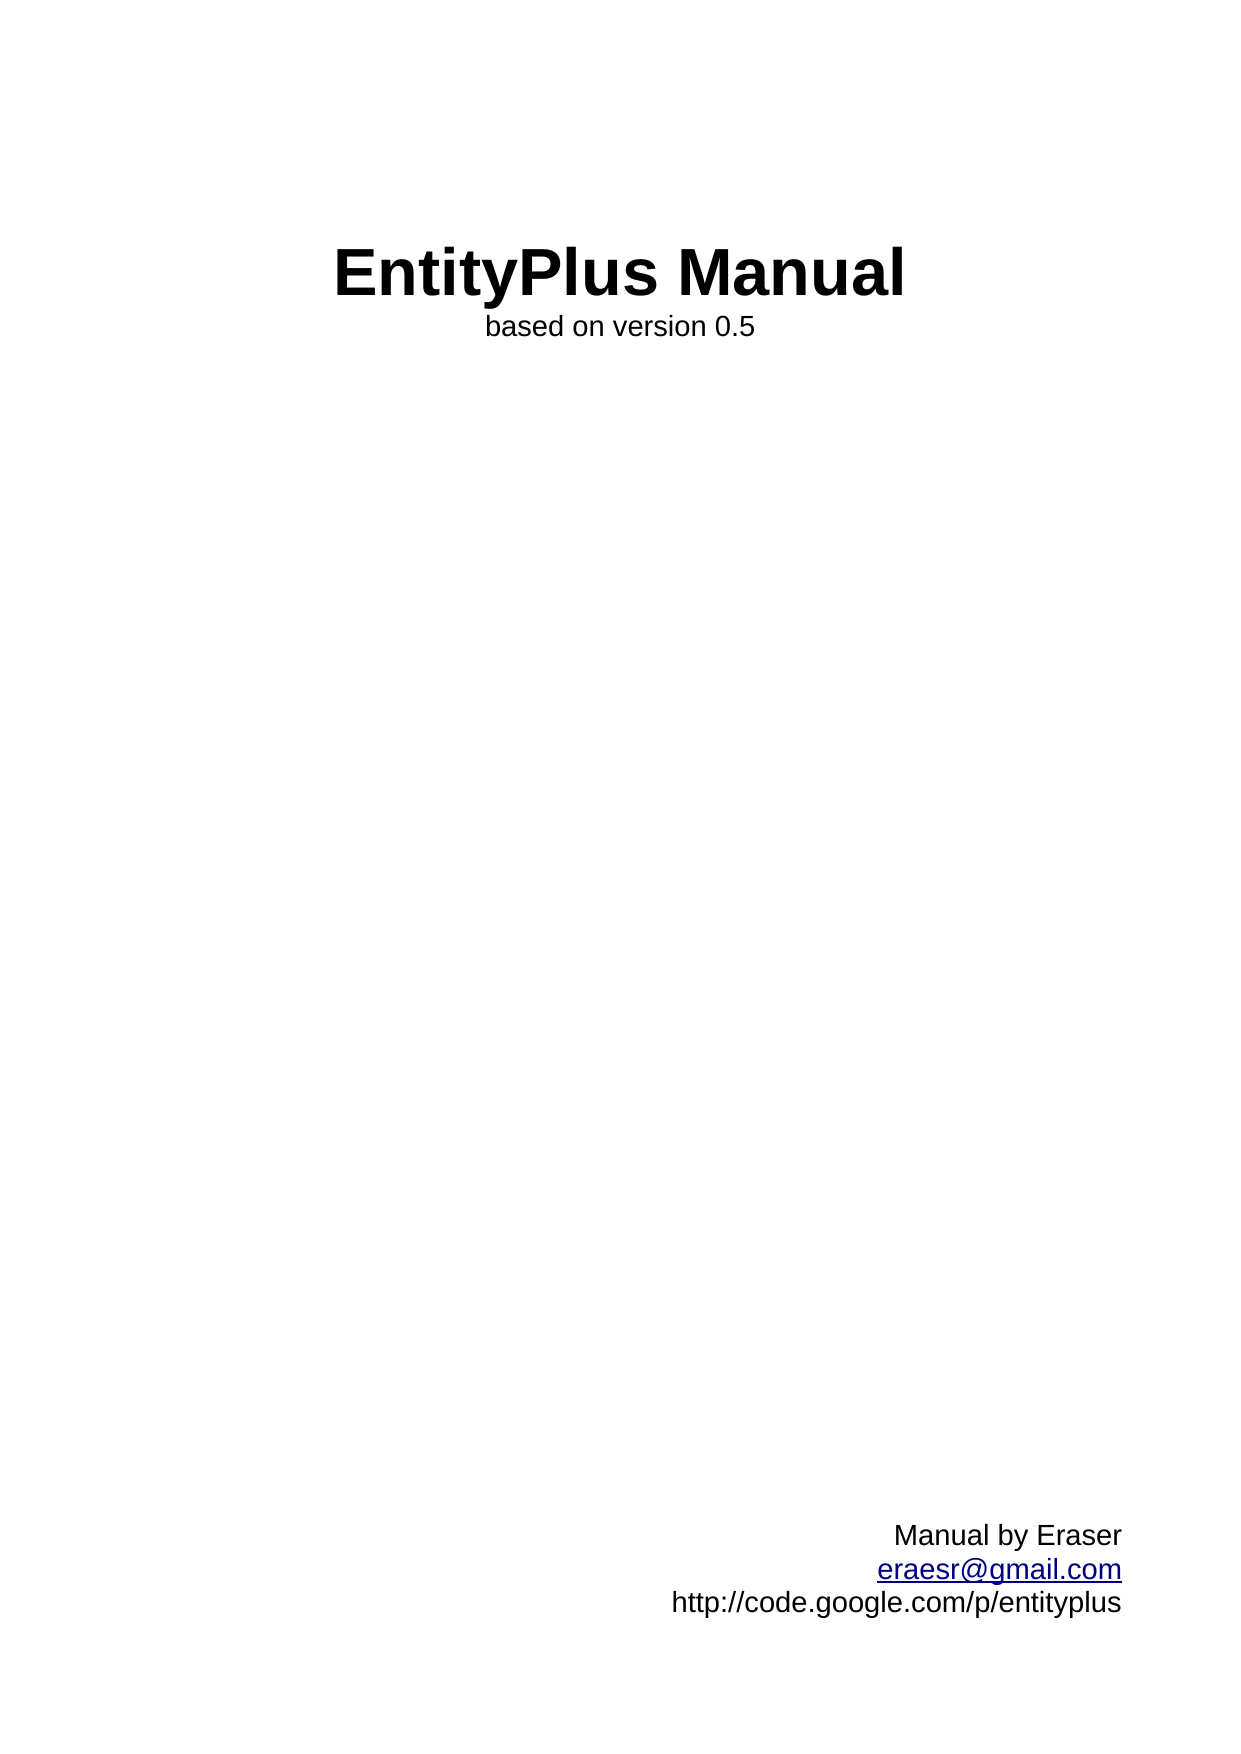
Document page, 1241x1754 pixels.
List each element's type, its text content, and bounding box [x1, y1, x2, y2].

text EntityPlus Manual [118, 232, 1122, 309]
text eraesr@gmail.com [118, 1552, 1122, 1585]
text based on version 0.5 [118, 309, 1122, 343]
text http://code.google.com/p/entityplus [118, 1585, 1122, 1619]
text Manual by Eraser [118, 1518, 1122, 1552]
